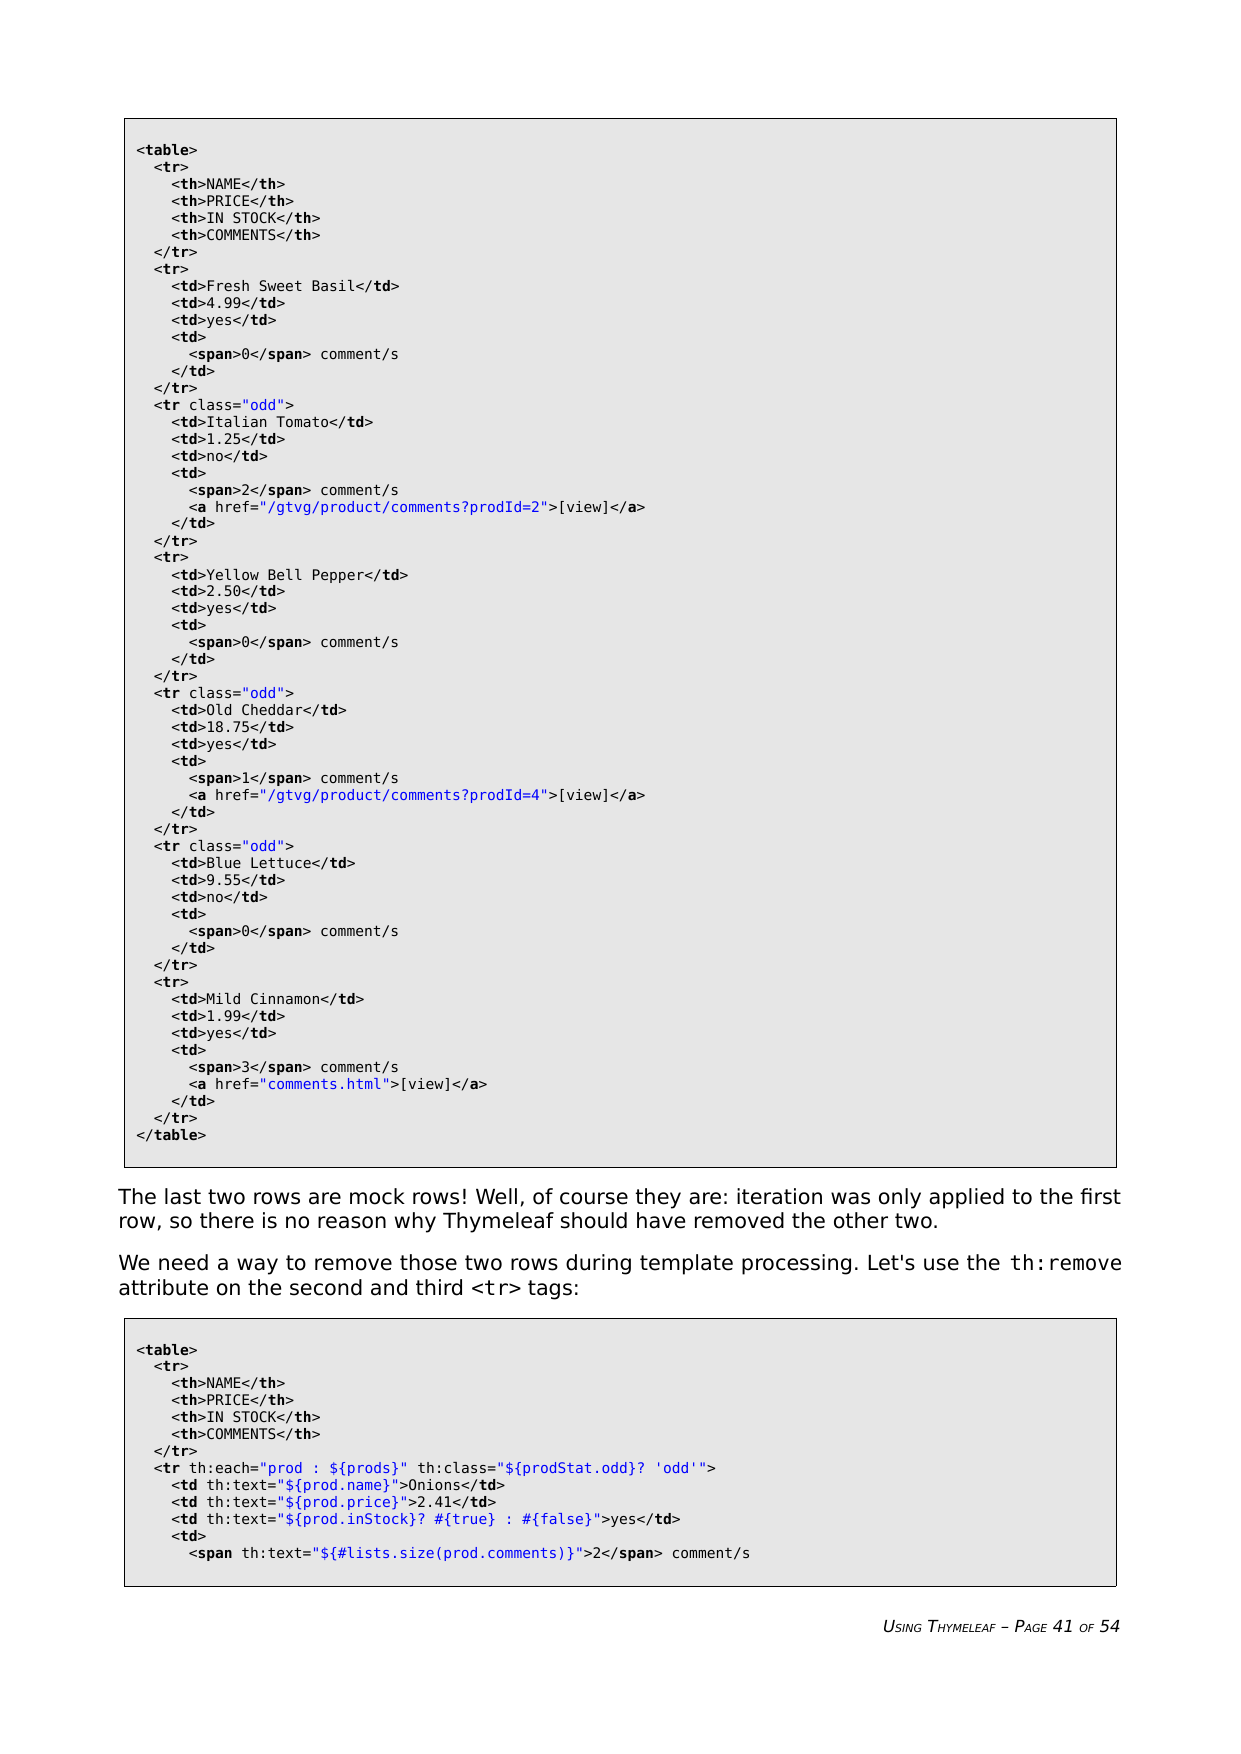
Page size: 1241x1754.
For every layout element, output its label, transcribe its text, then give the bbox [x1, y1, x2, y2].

text <table> <tr> <th>NAME</th> <th>PRICE</th> <th>IN STOCK</th> <th>COMMENTS</th> </tr> <tr> <td>Fresh Sweet Basil</td> <td>4.99</td> <td>yes</td> <td> <span>0</span> comment/s </td> </tr> <tr class="odd"> <td>Italian Tomato</td> <td>1.25</td> <td>no</td> <td> <span>2</span> comment/s <a href="/gtvg/product/comments?prodId=2">[view]</a> </td> </tr> <tr> <td>Yellow Bell Pepper</td> <td>2.50</td> <td>yes</td> <td> <span>0</span> comment/s </td> </tr> <tr class="odd"> <td>Old Cheddar</td> <td>18.75</td> <td>yes</td> <td> <span>1</span> comment/s <a href="/gtvg/product/comments?prodId=4">[view]</a> </td> </tr> <tr class="odd"> <td>Blue Lettuce</td> <td>9.55</td> <td>no</td> <td> <span>0</span> comment/s </td> </tr> <tr> <td>Mild Cinnamon</td> <td>1.99</td> <td>yes</td> <td> <span>3</span> comment/s <a href="comments.html">[view]</a> </td> </tr> </table> [125, 119, 1116, 1167]
text The last two rows are mock rows! Well, of course they are: iteration was only applied to the first row, so there is no reason why Thymeleaf should have removed the other two. [118, 1185, 1122, 1234]
text We need a way to remove those two rows during template processing. Let's use the th:remove attribute on the second and third <tr> tags: [118, 1251, 1122, 1300]
text <table> <tr> <th>NAME</th> <th>PRICE</th> <th>IN STOCK</th> <th>COMMENTS</th> </tr> <tr th:each="prod : ${prods}" th:class="${prodStat.odd}? 'odd'"> <td th:text="${prod.name}">Onions</td> <td th:text="${prod.price}">2.41</td> <td th:text="${prod.inStock}? #{true} : #{false}">yes</td> <td> <span th:text="${#lists.size(prod.comments)}">2</span> comment/s [125, 1319, 1116, 1586]
